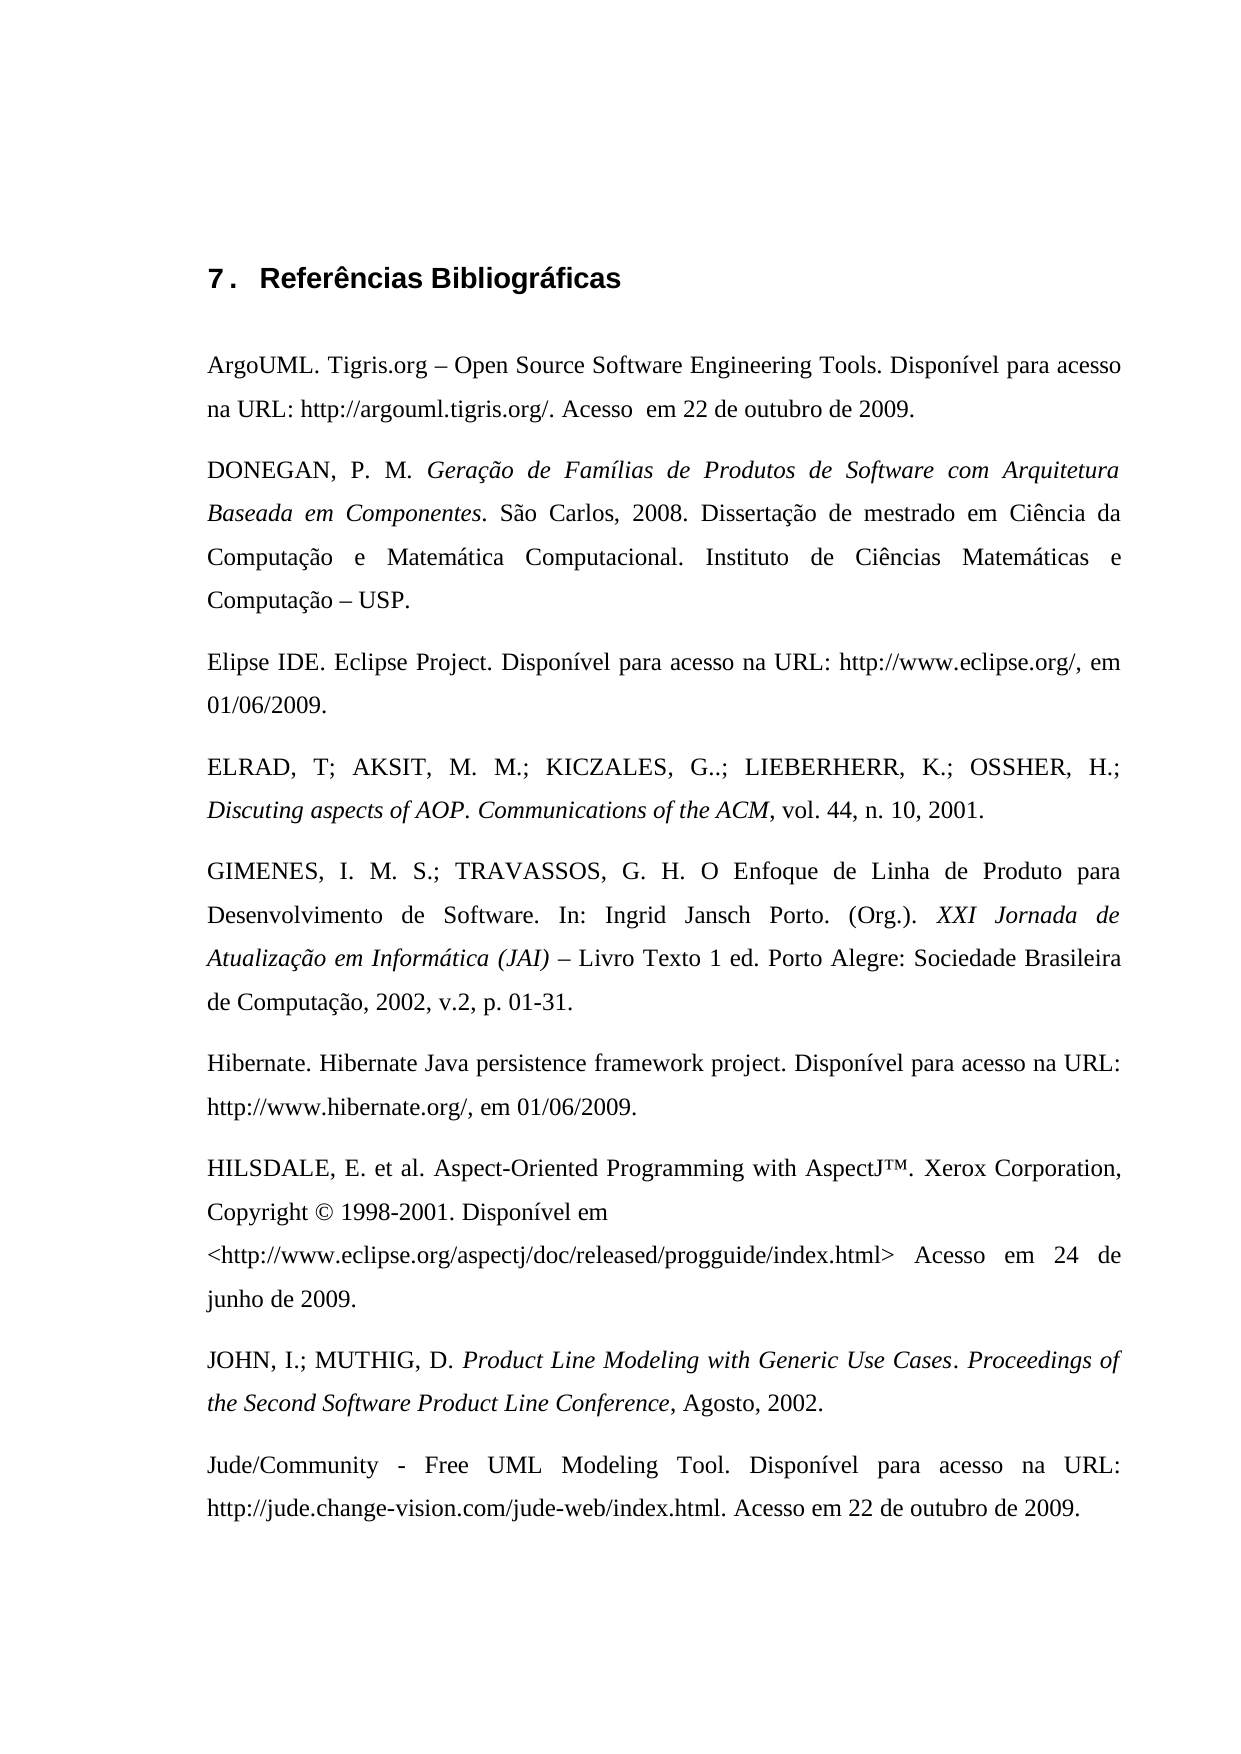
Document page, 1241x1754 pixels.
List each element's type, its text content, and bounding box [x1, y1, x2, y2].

text JOHN, I.; MUTHIG, D. Product Line Modeling with Generic Use Cases. Proceedings of the Second Software Product Line Conference, Agosto, 2002. [207, 1345, 1122, 1417]
subtitle Referências Bibliográficas [207, 261, 1122, 297]
text Jude/Community - Free UML Modeling Tool. Disponível para acesso na URL: http://jude.change-vision.com/jude-web/index.html. Acesso em 22 de outubro de 2009. [207, 1449, 1122, 1522]
text DONEGAN, P. M. Geração de Famílias de Produtos de Software com Arquitetura Baseada em Componentes. São Carlos, 2008. Dissertação de mestrado em Ciência da Computação e Matemática Computacional. Instituto de Ciências Matemáticas e Computação – USP. [207, 455, 1122, 614]
text Elipse IDE. Eclipse Project. Disponível para acesso na URL: http://www.eclipse.org/, em 01/06/2009. [207, 647, 1122, 719]
text <http://www.eclipse.org/aspectj/doc/released/progguide/index.html> Acesso em 24 de junho de 2009. [207, 1240, 1122, 1312]
text HILSDALE, E. et al. Aspect-Oriented Programming with AspectJ™. Xerox Corporation, Copyright © 1998-2001. Disponível em [207, 1153, 1122, 1225]
text Hibernate. Hibernate Java persistence framework project. Disponível para acesso na URL: http://www.hibernate.org/, em 01/06/2009. [207, 1048, 1122, 1121]
text ELRAD, T; AKSIT, M. M.; KICZALES, G..; LIEBERHERR, K.; OSSHER, H.; Discuting aspects of AOP. Communications of the ACM, vol. 44, n. 10, 2001. [207, 751, 1122, 824]
text ArgoUML. Tigris.org – Open Source Software Engineering Tools. Disponível para acesso na URL: http://argouml.tigris.org/. Acesso em 22 de outubro de 2009. [207, 350, 1122, 422]
text GIMENES, I. M. S.; TRAVASSOS, G. H. O Enfoque de Linha de Produto para Desenvolvimento de Software. In: Ingrid Jansch Porto. (Org.). XXI Jornada de Atualização em Informática (JAI) – Livro Texto 1 ed. Porto Alegre: Sociedade Brasileira de Computação, 2002, v.2, p. 01-31. [207, 856, 1122, 1016]
